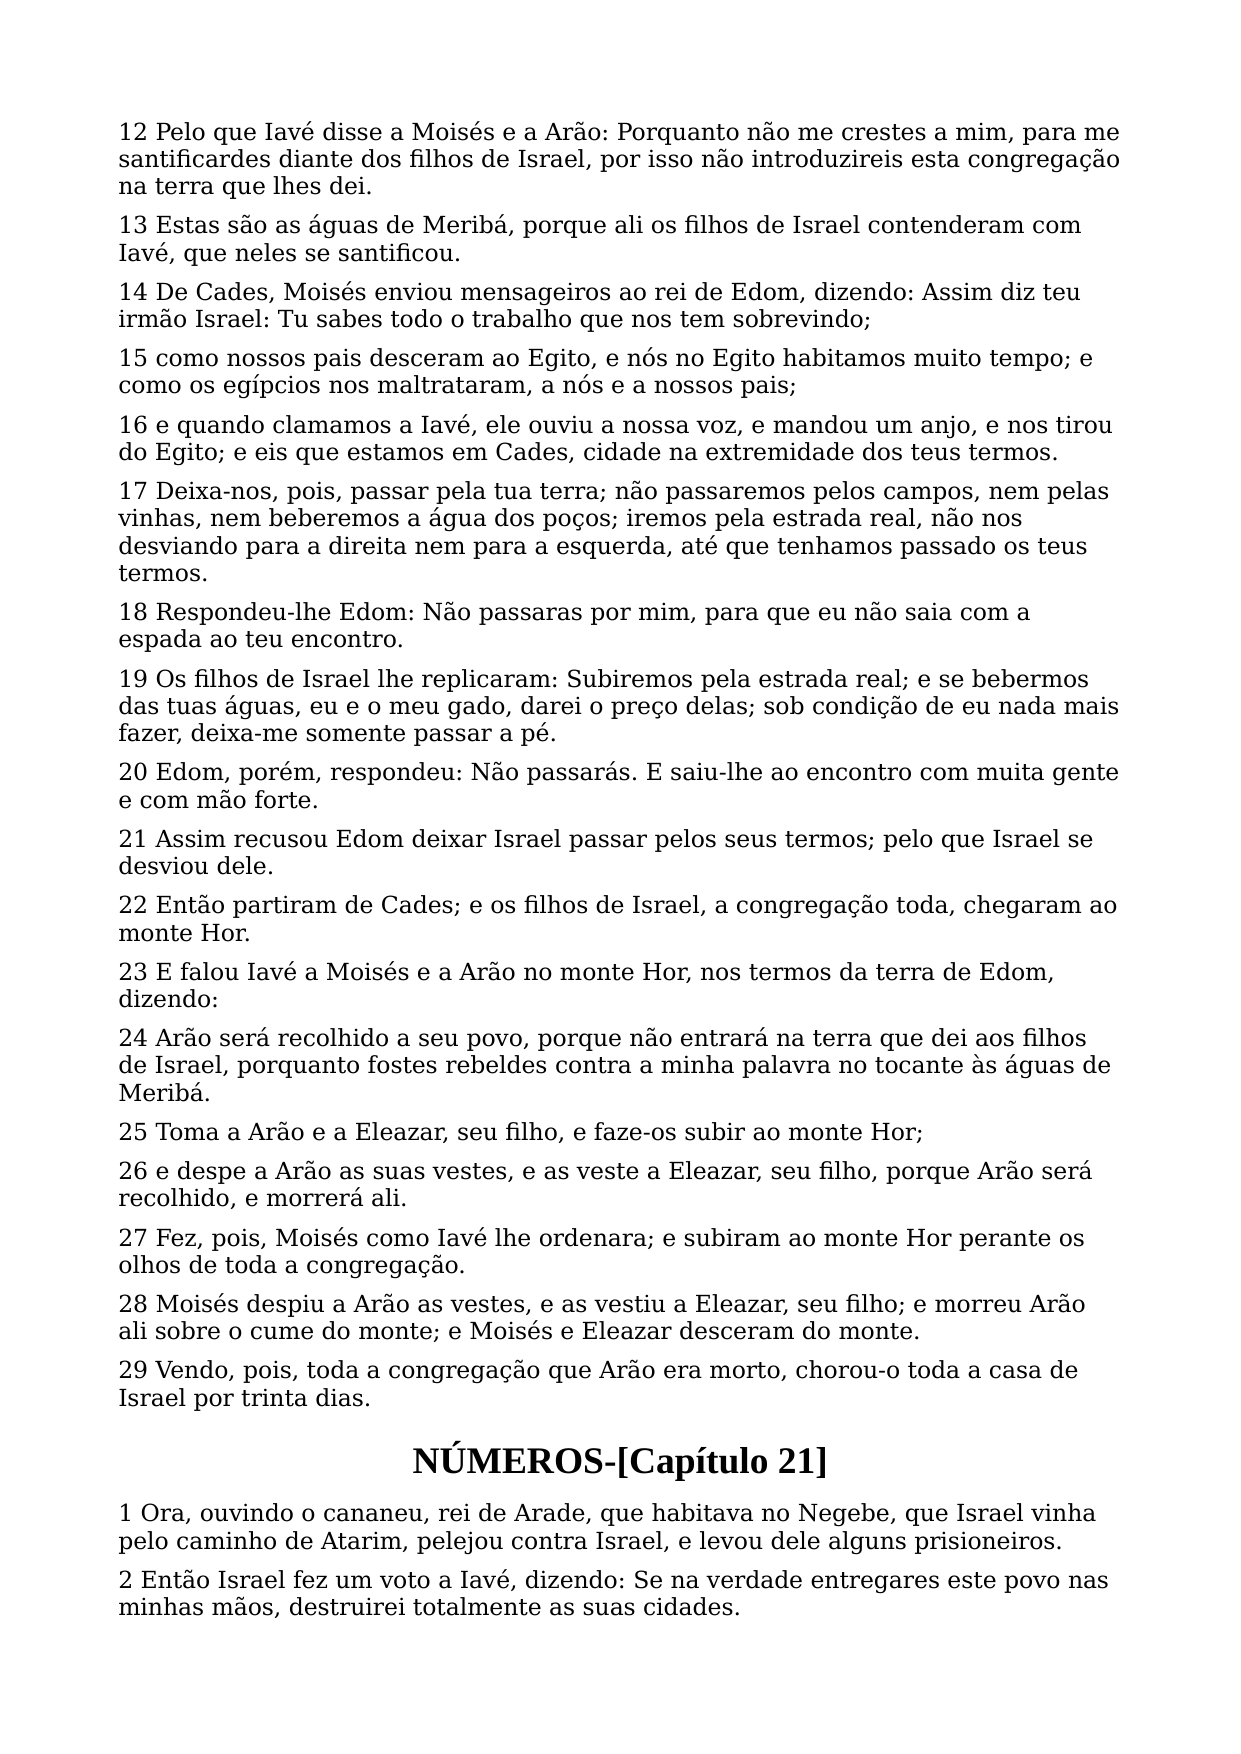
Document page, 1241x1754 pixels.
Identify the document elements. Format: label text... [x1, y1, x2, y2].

text 24 Arão será recolhido a seu povo, porque não entrará na terra que dei aos filhos de Israel, porquanto fostes rebeldes contra a minha palavra no tocante às águas de Meribá. [118, 1025, 1122, 1107]
text 17 Deixa-nos, pois, passar pela tua terra; não passaremos pelos campos, nem pelas vinhas, nem beberemos a água dos poços; iremos pela estrada real, não nos desviando para a direita nem para a esquerda, até que tenhamos passado os teus termos. [118, 478, 1122, 587]
text 22 Então partiram de Cades; e os filhos de Israel, a congregação toda, chegaram ao monte Hor. [118, 892, 1122, 946]
text 2 Então Israel fez um voto a Iavé, dizendo: Se na verdade entregares este povo nas minhas mãos, destruirei totalmente as suas cidades. [118, 1566, 1122, 1621]
text 15 como nossos pais desceram ao Egito, e nós no Egito habitamos muito tempo; e como os egípcios nos maltrataram, a nós e a nossos pais; [118, 345, 1122, 399]
text 18 Respondeu-lhe Edom: Não passaras por mim, para que eu não saia com a espada ao teu encontro. [118, 599, 1122, 653]
text 14 De Cades, Moisés enviou mensageiros ao rei de Edom, dizendo: Assim diz teu irmão Israel: Tu sabes todo o trabalho que nos tem sobrevindo; [118, 278, 1122, 333]
text 13 Estas são as águas de Meribá, porque ali os filhos de Israel contenderam com Iavé, que neles se santificou. [118, 212, 1122, 266]
text 20 Edom, porém, respondeu: Não passarás. E saiu-lhe ao encontro com muita gente e com mão forte. [118, 759, 1122, 813]
text 27 Fez, pois, Moisés como Iavé lhe ordenara; e subiram ao monte Hor perante os olhos de toda a congregação. [118, 1224, 1122, 1279]
text 25 Toma a Arão e a Eleazar, seu filho, e faze-os subir ao monte Hor; [118, 1118, 1122, 1146]
text 19 Os filhos de Israel lhe replicaram: Subiremos pela estrada real; e se bebermos das tuas águas, eu e o meu gado, darei o preço delas; sob condição de eu nada mais fazer, deixa-me somente passar a pé. [118, 665, 1122, 747]
text 16 e quando clamamos a Iavé, ele ouviu a nossa voz, e mandou um anjo, e nos tirou do Egito; e eis que estamos em Cades, cidade na extremidade dos teus termos. [118, 411, 1122, 466]
text 26 e despe a Arão as suas vestes, e as veste a Eleazar, seu filho, porque Arão será recolhido, e morrerá ali. [118, 1158, 1122, 1212]
text 29 Vendo, pois, toda a congregação que Arão era morto, chorou-o toda a casa de Israel por trinta dias. [118, 1357, 1122, 1412]
text 12 Pelo que Iavé disse a Moisés e a Arão: Porquanto não me crestes a mim, para me santificardes diante dos filhos de Israel, por isso não introduzireis esta congregação na terra que lhes dei. [118, 118, 1122, 200]
text 28 Moisés despiu a Arão as vestes, e as vestiu a Eleazar, seu filho; e morreu Arão ali sobre o cume do monte; e Moisés e Eleazar desceram do monte. [118, 1291, 1122, 1345]
subtitle NÚMEROS-[Capítulo 21] [118, 1438, 1122, 1482]
text 23 E falou Iavé a Moisés e a Arão no monte Hor, nos termos da terra de Edom, dizendo: [118, 958, 1122, 1013]
text 1 Ora, ouvindo o cananeu, rei de Arade, que habitava no Negebe, que Israel vinha pelo caminho de Atarim, pelejou contra Israel, e levou dele alguns prisioneiros. [118, 1500, 1122, 1554]
text 21 Assim recusou Edom deixar Israel passar pelos seus termos; pelo que Israel se desviou dele. [118, 825, 1122, 880]
